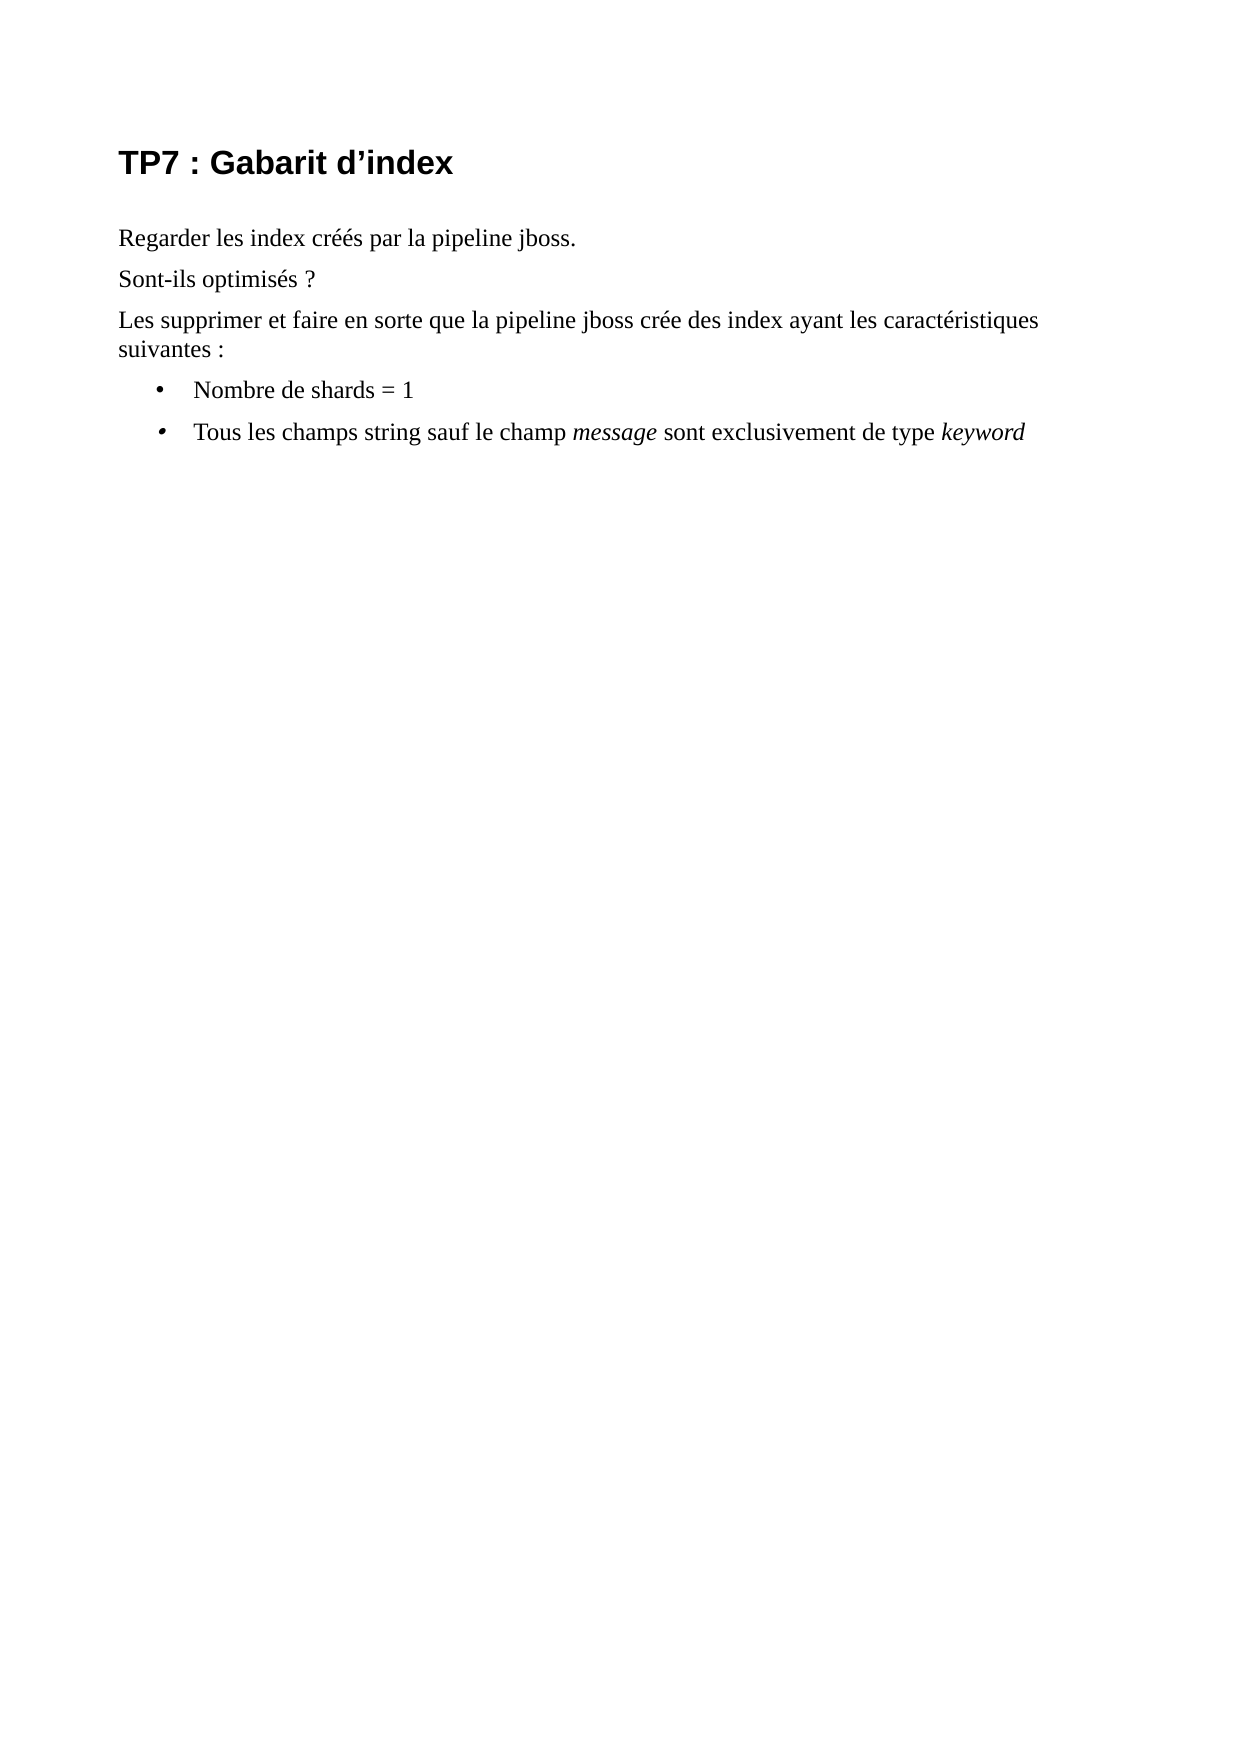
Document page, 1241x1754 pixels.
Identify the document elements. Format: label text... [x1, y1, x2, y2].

text Regarder les index créés par la pipeline jboss. [118, 223, 1122, 252]
text Les supprimer et faire en sorte que la pipeline jboss crée des index ayant les caractéristiques suivantes : [118, 306, 1122, 363]
list Nombre de shards = 1 [156, 376, 1122, 404]
subtitle TP7 : Gabarit d’index [118, 143, 1122, 182]
text Sont-ils optimisés ? [118, 264, 1122, 293]
list Tous les champs string sauf le champ message sont exclusivement de type keyword [156, 417, 1122, 446]
